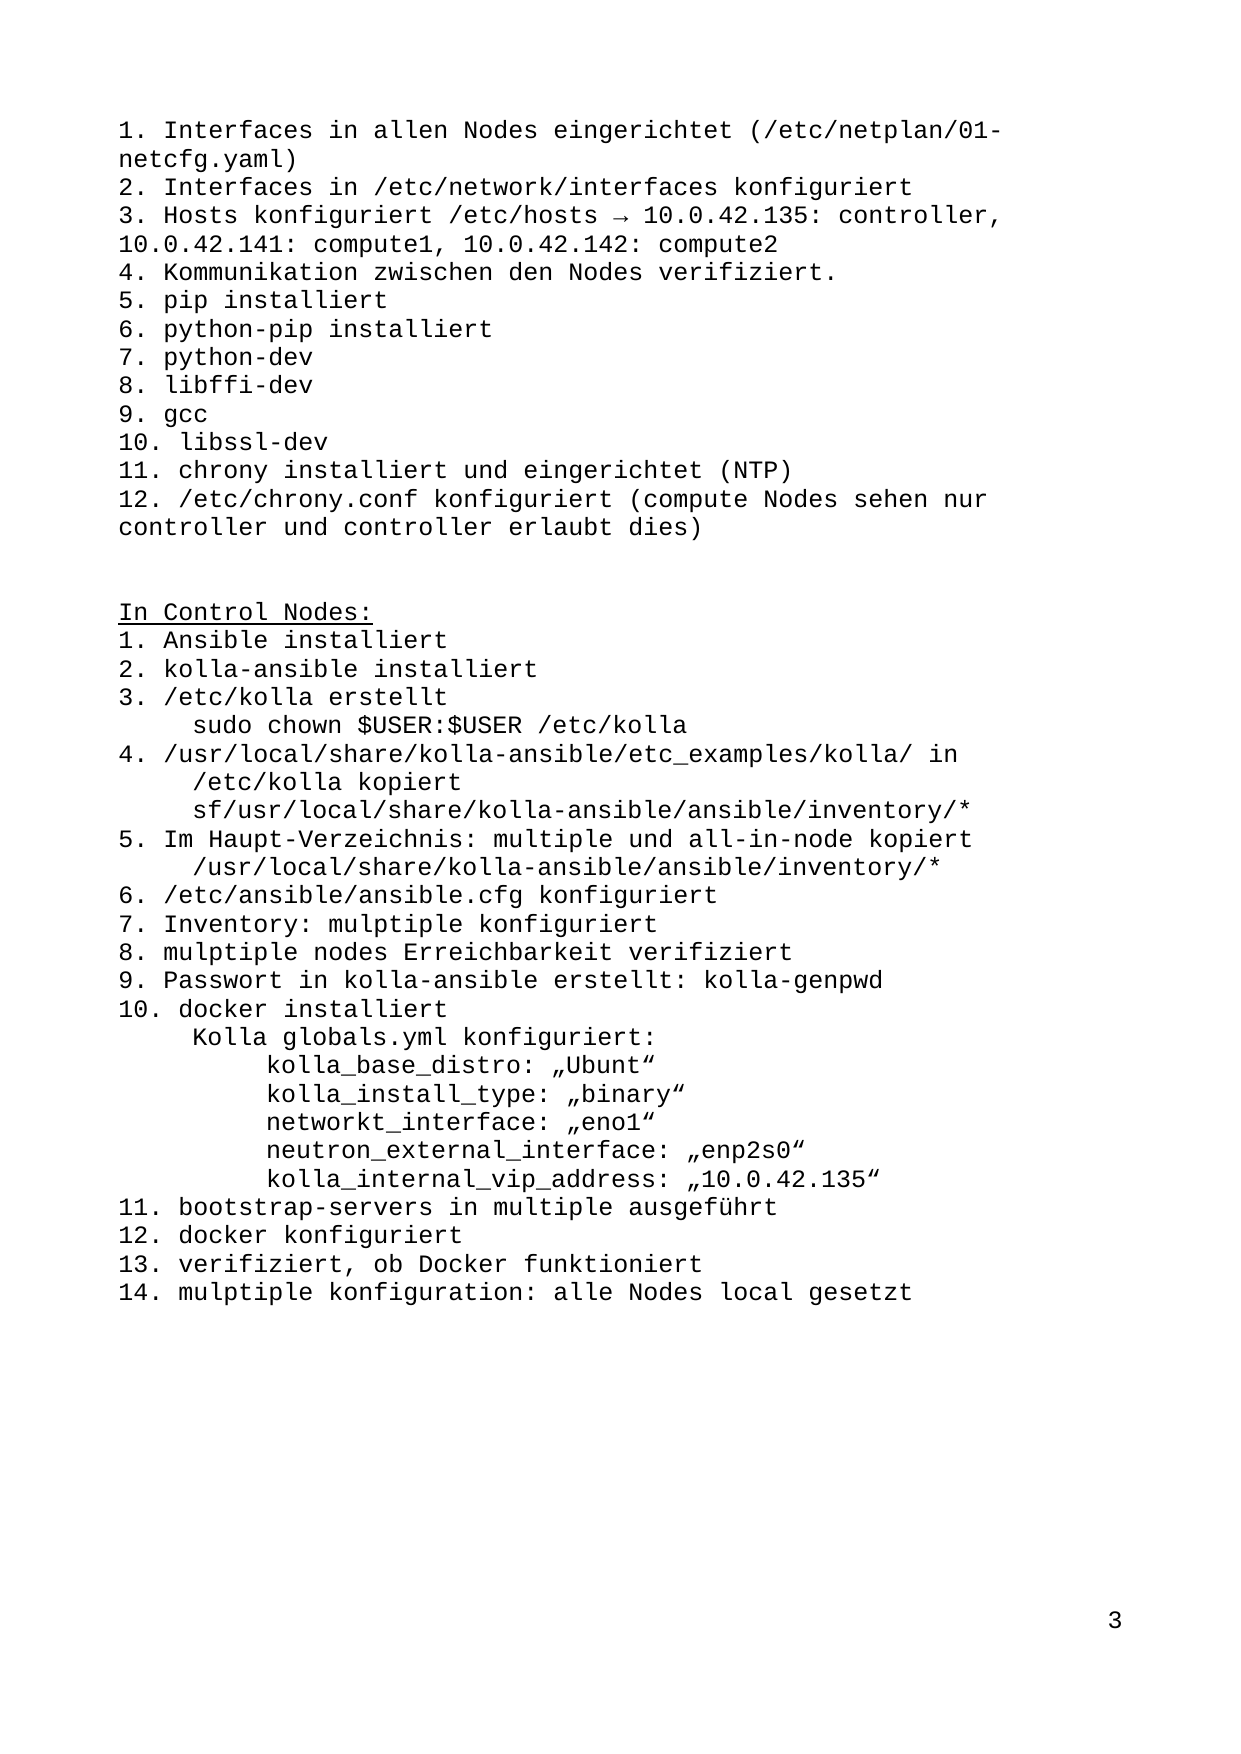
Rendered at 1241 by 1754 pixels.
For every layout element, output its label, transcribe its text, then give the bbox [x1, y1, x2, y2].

text 3. /etc/kolla erstellt [118, 685, 1122, 713]
text 4. /usr/local/share/kolla-ansible/etc_examples/kolla/ in [118, 741, 1122, 770]
text 5. Im Haupt-Verzeichnis: multiple und all-in-node kopiert [118, 826, 1122, 855]
text 9. Passwort in kolla-ansible erstellt: kolla-genpwd [118, 968, 1122, 996]
text 7. Inventory: mulptiple konfiguriert [118, 911, 1122, 940]
text 8. libffi-dev [118, 373, 1122, 401]
text 12. /etc/chrony.conf konfiguriert (compute Nodes sehen nur controller und controller erlaubt dies) [118, 486, 1122, 543]
text Kolla globals.yml konfiguriert: [118, 1025, 1122, 1053]
text 8. mulptiple nodes Erreichbarkeit verifiziert [118, 940, 1122, 968]
text 4. Kommunikation zwischen den Nodes verifiziert. [118, 260, 1122, 288]
text 2. Interfaces in /etc/network/interfaces konfiguriert [118, 175, 1122, 203]
text 1. Interfaces in allen Nodes eingerichtet (/etc/netplan/01-netcfg.yaml) [118, 118, 1122, 175]
text 10. libssl-dev [118, 430, 1122, 458]
text neutron_external_interface: „enp2s0“ [118, 1138, 1122, 1166]
text 2. kolla-ansible installiert [118, 656, 1122, 685]
text 6. python-pip installiert [118, 316, 1122, 345]
text 13. verifiziert, ob Docker funktioniert [118, 1251, 1122, 1280]
text 1. Ansible installiert [118, 628, 1122, 656]
text 3. Hosts konfiguriert /etc/hosts → 10.0.42.135: controller, 10.0.42.141: compute1, 10.0.42.142: compute2 [118, 203, 1122, 260]
text kolla_internal_vip_address: „10.0.42.135“ [118, 1166, 1122, 1195]
text 12. docker konfiguriert [118, 1223, 1122, 1251]
text sf/usr/local/share/kolla-ansible/ansible/inventory/* [118, 798, 1122, 826]
text networkt_interface: „eno1“ [118, 1110, 1122, 1138]
text 11. chrony installiert und eingerichtet (NTP) [118, 458, 1122, 486]
text 7. python-dev [118, 345, 1122, 373]
text /etc/kolla kopiert [118, 770, 1122, 798]
text kolla_install_type: „binary“ [118, 1081, 1122, 1110]
text /usr/local/share/kolla-ansible/ansible/inventory/* [118, 855, 1122, 883]
text 10. docker installiert [118, 996, 1122, 1025]
text sudo chown $USER:$USER /etc/kolla [118, 713, 1122, 741]
text 6. /etc/ansible/ansible.cfg konfiguriert [118, 883, 1122, 911]
text 5. pip installiert [118, 288, 1122, 316]
text kolla_base_distro: „Ubunt“ [118, 1053, 1122, 1081]
text In Control Nodes: [118, 600, 1122, 628]
text 11. bootstrap-servers in multiple ausgeführt [118, 1195, 1122, 1223]
text 9. gcc [118, 401, 1122, 430]
text 14. mulptiple konfiguration: alle Nodes local gesetzt [118, 1280, 1122, 1308]
